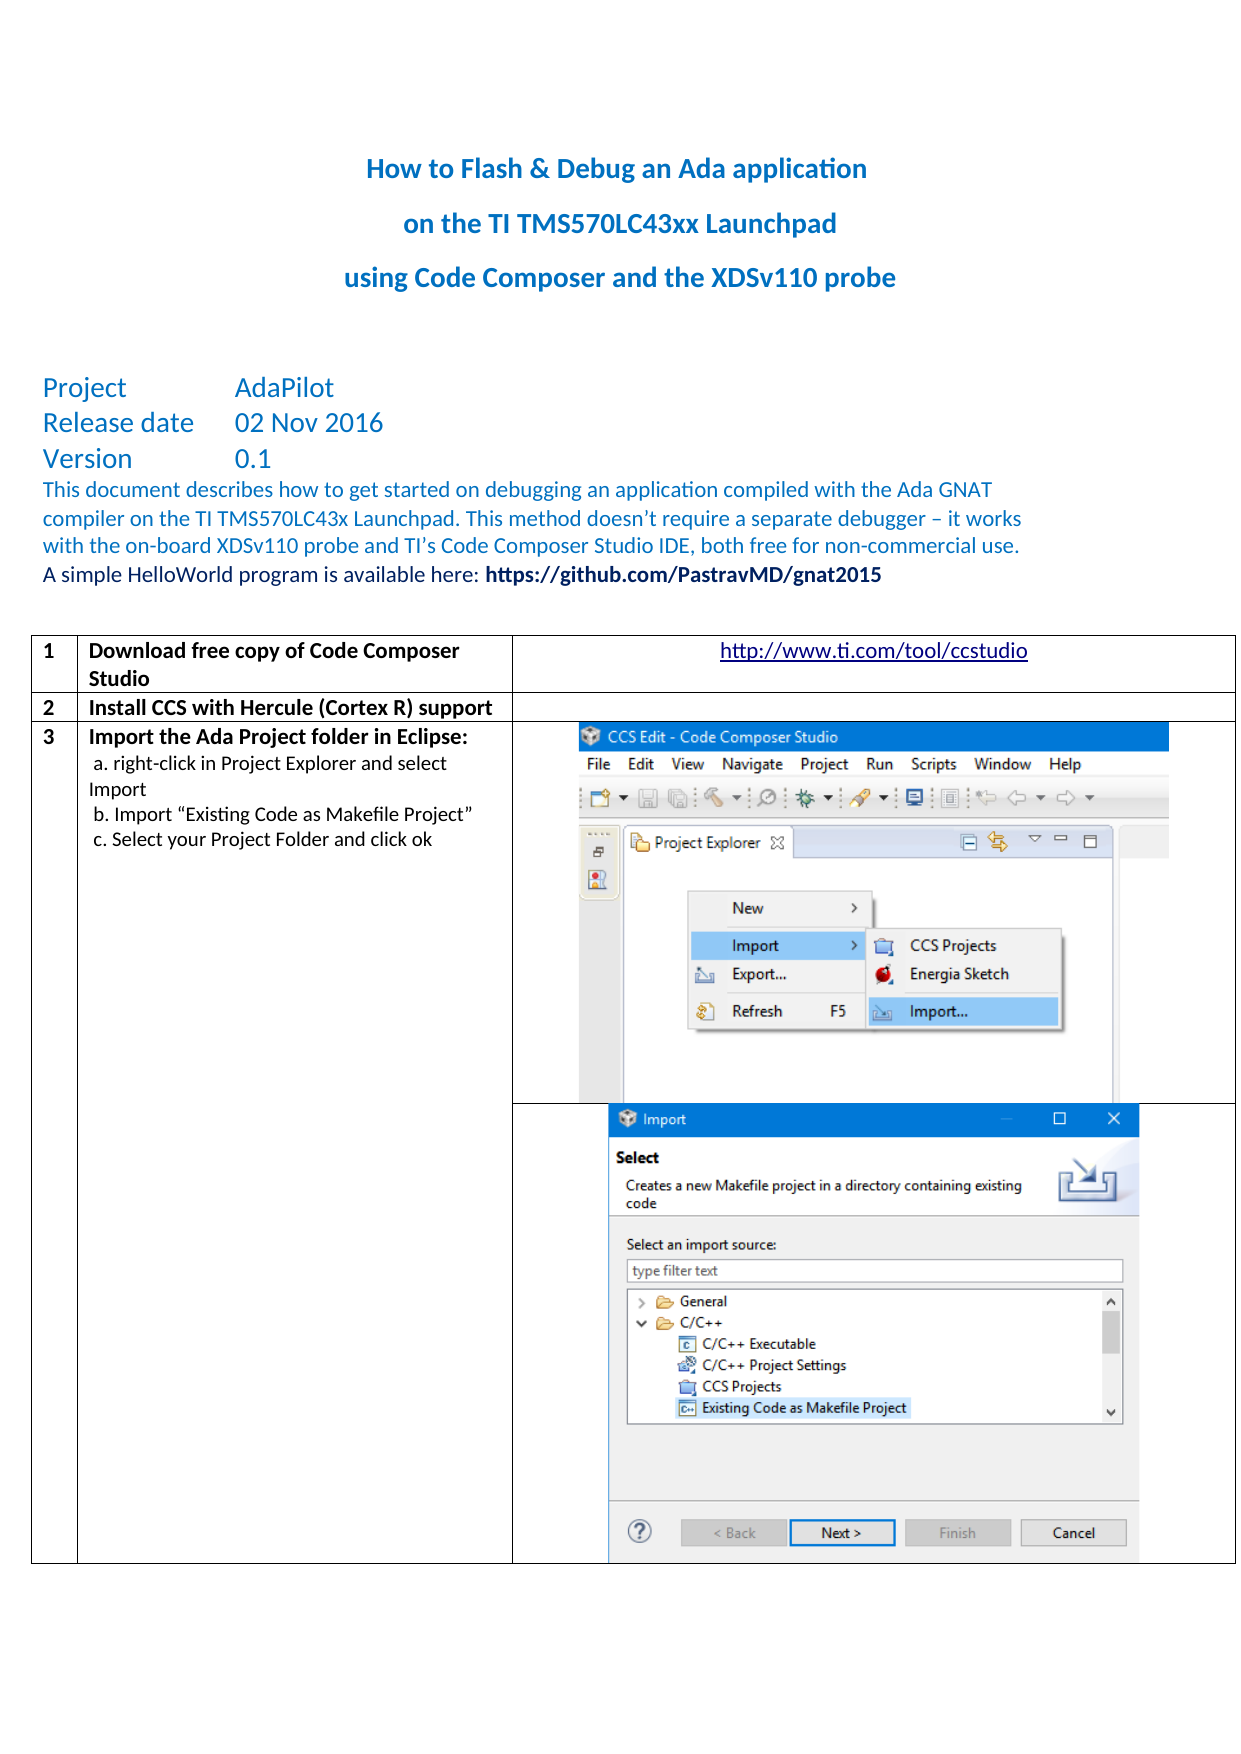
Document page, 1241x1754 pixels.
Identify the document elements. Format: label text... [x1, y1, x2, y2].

table_header Project [31, 369, 223, 404]
table_cell 02 Nov 2016 [223, 404, 1080, 440]
text on the TI TMS570LC43xx Launchpad [150, 205, 1090, 240]
table_cell 2 [32, 693, 77, 721]
table_cell Import the Ada Project folder in Eclipse: a. right-click in Project Explorer and select Import b. Import “Existing Code as Makefile Project” c. Select your Project Folder and click ok [78, 722, 512, 1563]
table_header AdaPilot [223, 369, 1080, 404]
table_cell [1140, 1104, 1235, 1563]
table_header http://www.ti.com/tool/ccstudio [513, 636, 1235, 692]
table_cell [1169, 722, 1235, 1103]
table_cell This document describes how to get started on debugging an application compiled with the Ada GNAT compiler on the TI TMS570LC43x Launchpad. This method doesn’t require a separate debugger – it works with the on-board XDSv110 probe and TI’s Code Composer Studio IDE, both free for non-commercial use. A simple HelloWorld program is available here: https://github.com/PastravMD/gnat2015 [31, 476, 1080, 588]
table_cell [513, 693, 1235, 721]
table_header Download free copy of Code Composer Studio [78, 636, 512, 692]
table_cell Install CCS with Hercule (Cortex R) support [78, 693, 512, 721]
table_cell Version [31, 440, 223, 476]
text How to Flash & Debug an Ada application [150, 150, 1090, 186]
table_header 1 [32, 636, 77, 692]
text using Code Composer and the XDSv110 probe [150, 259, 1090, 295]
table_cell [513, 722, 578, 1103]
table_cell 0.1 [223, 440, 1080, 476]
table_cell [513, 1104, 608, 1563]
table_cell Release date [31, 404, 223, 440]
table_cell 3 [32, 722, 77, 1563]
